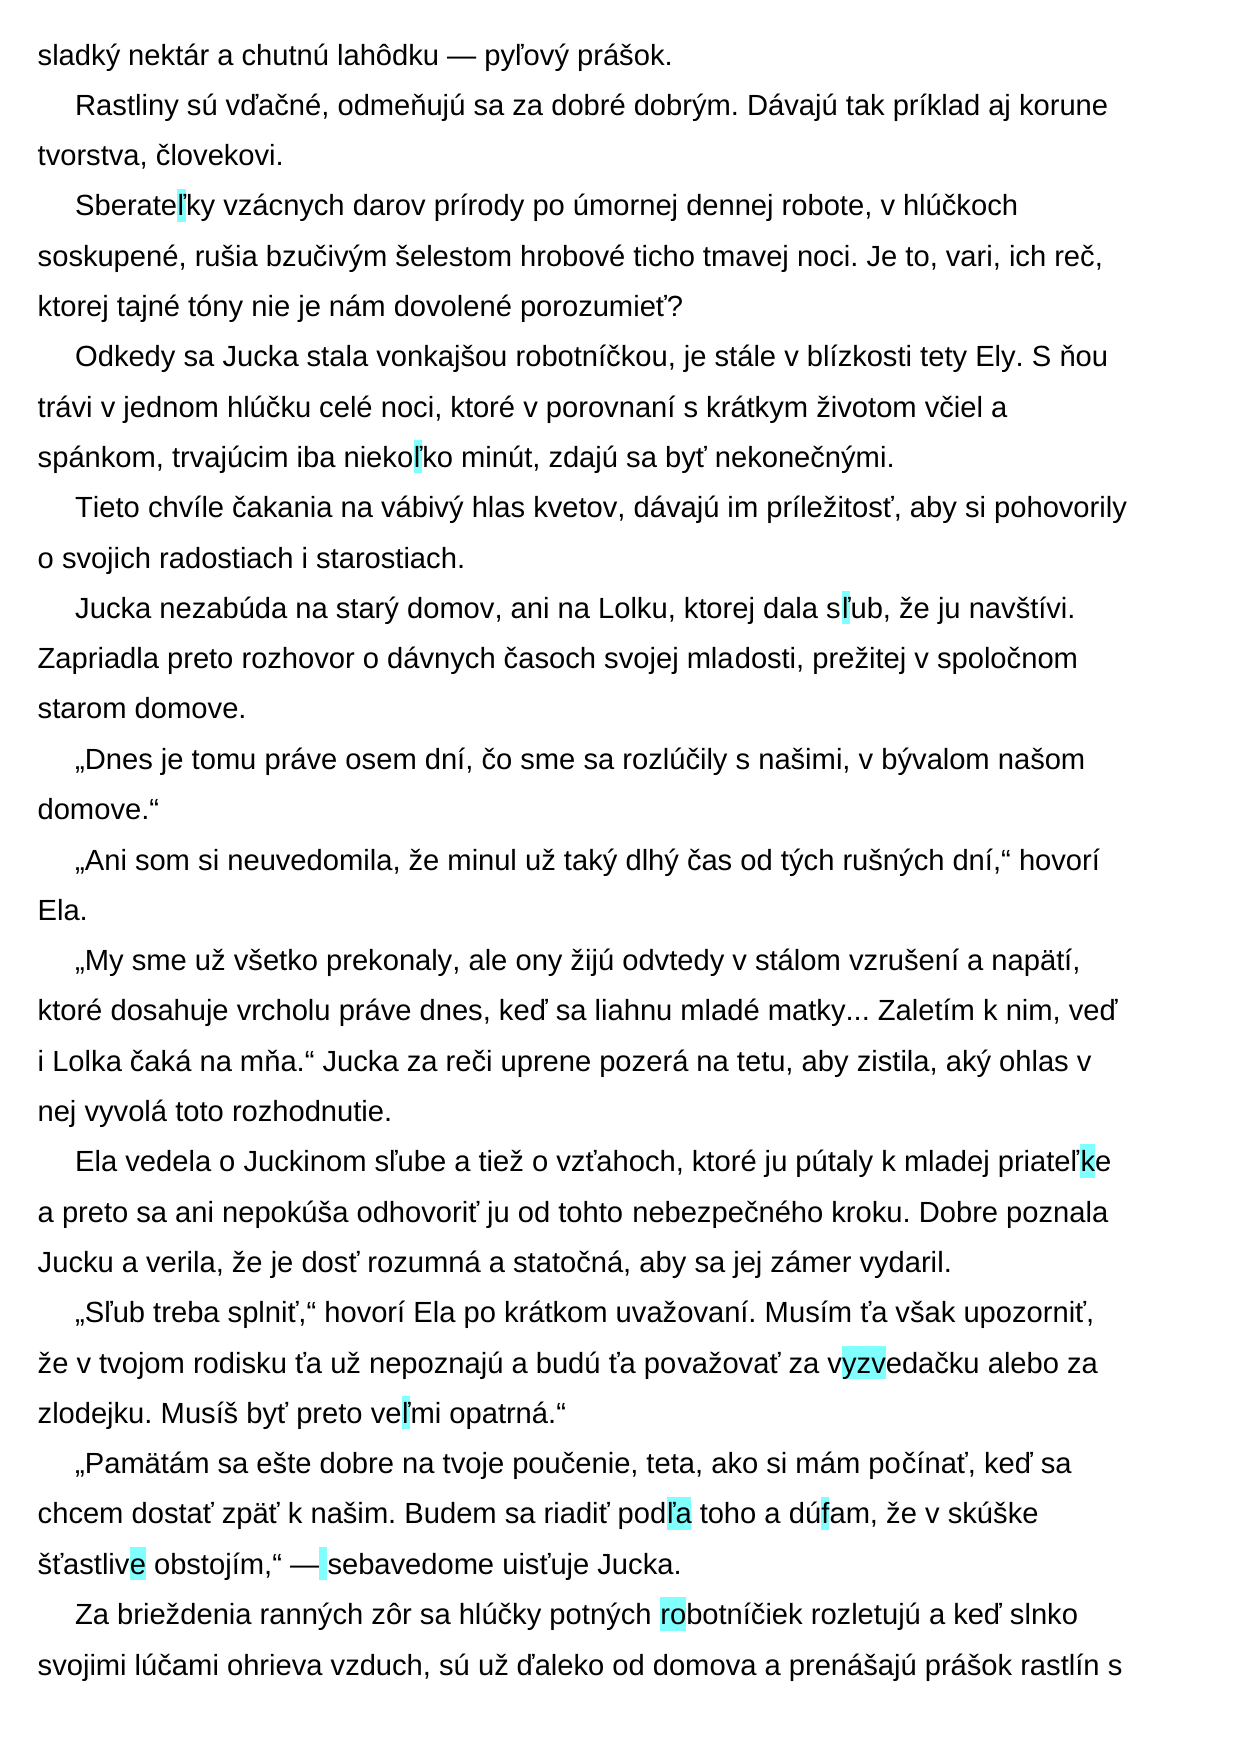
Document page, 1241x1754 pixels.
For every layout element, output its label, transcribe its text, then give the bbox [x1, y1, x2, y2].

text Za brieždenia ranných zôr sa hlúčky potných robotníčiek rozletujú a keď slnko svojimi lúčami ohrieva vzduch, sú už ďaleko od domova a prenášajú prášok rastlín s [37, 1597, 1130, 1681]
text Ela vedela o Juckinom sľube a tiež o vzťahoch, ktoré ju pútaly k mladej priateľke a preto sa ani nepokúša odhovoriť ju od tohto nebezpečného kroku. Dobre poznala Jucku a verila, že je dosť rozumná a statočná, aby sa jej zámer vydaril. [37, 1144, 1130, 1278]
text „Ani som si neuvedomila, že minul už taký dlhý čas od tých rušných dní,“ hovorí Ela. [37, 842, 1130, 926]
text „Sľub treba splniť,“ hovorí Ela po krátkom uvažovaní. Musím ťa však upozorniť, že v tvojom rodisku ťa už nepoznajú a budú ťa po­važovať za vyzvedačku alebo za zlodejku. Musíš byť preto veľmi opatrná.“ [37, 1295, 1130, 1429]
text sladký nektár a chutnú lahôdku — pyľový prášok. [37, 37, 1130, 71]
text Tieto chvíle čakania na vábivý hlas kvetov, dávajú im príležitosť, aby si pohovorily o svojich radostiach i starostiach. [37, 490, 1130, 574]
text „Pamätám sa ešte dobre na tvoje poučenie, teta, ako si mám po­čínať, keď sa chcem dostať zpäť k našim. Budem sa riadiť podľa toho a dúfam, že v skúške šťastlive obstojím,“ — sebavedome uisťuje Jucka. [37, 1446, 1130, 1580]
text Sberateľky vzácnych darov prírody po úmornej dennej robote, v hlúčkoch soskupené, rušia bzučivým šelestom hrobové ticho tmavej noci. Je to, vari, ich reč, ktorej tajné tóny nie je nám dovolené porozumieť? [37, 188, 1130, 323]
text „Dnes je tomu práve osem dní, čo sme sa rozlúčily s našimi, v bývalom našom domove.“ [37, 742, 1130, 826]
text Rastliny sú vďačné, odmeňujú sa za dobré dobrým. Dávajú tak príklad aj korune tvorstva, človekovi. [37, 88, 1130, 172]
text Odkedy sa Jucka stala vonkajšou robotníčkou, je stále v blízkosti tety Ely. S ňou trávi v jednom hlúčku celé noci, ktoré v porovnaní s krátkym životom včiel a spánkom, trvajúcim iba niekoľko minút, zdajú sa byť nekonečnými. [37, 339, 1130, 473]
text „My sme už všetko prekonaly, ale ony žijú odvtedy v stálom vzrušení a napätí, ktoré dosahuje vrcholu práve dnes, keď sa liahnu mladé matky... Zaletím k nim, veď i Lolka čaká na mňa.“ Jucka za reči uprene pozerá na tetu, aby zistila, aký ohlas v nej vyvolá toto rozhodnutie. [37, 943, 1130, 1128]
text Jucka nezabúda na starý domov, ani na Lolku, ktorej dala sľub, že ju navštívi. Zapriadla preto rozhovor o dávnych časoch svojej mla­dosti, prežitej v spoločnom starom domove. [37, 591, 1130, 725]
